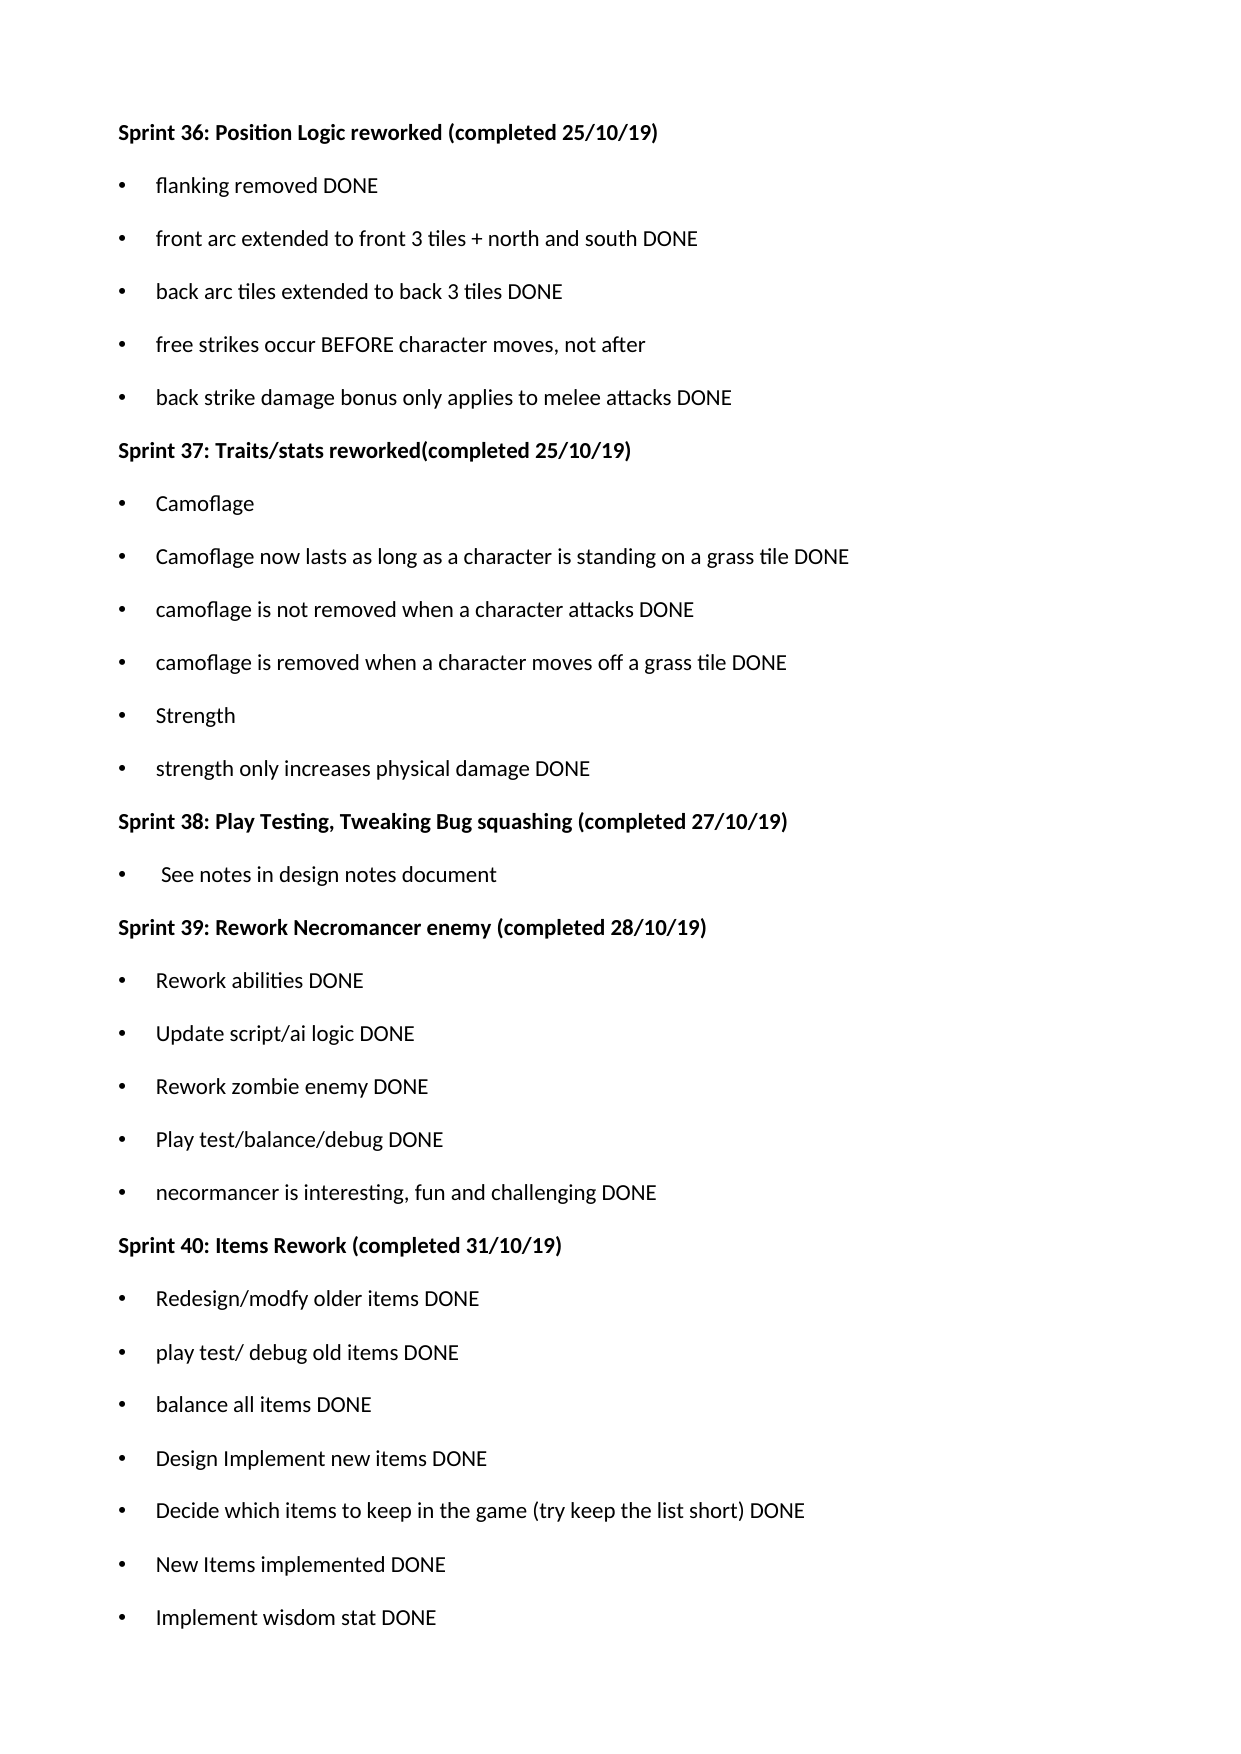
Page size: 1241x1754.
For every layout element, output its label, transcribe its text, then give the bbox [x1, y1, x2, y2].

list free strikes occur BEFORE character moves, not after [81, 330, 1122, 358]
text Sprint 38: Play Testing, Tweaking Bug squashing (completed 27/10/19) [118, 807, 1122, 835]
list back arc tiles extended to back 3 tiles DONE [81, 277, 1122, 305]
list Camoflage [81, 489, 1122, 517]
list balance all items DONE [81, 1391, 1122, 1419]
text Sprint 39: Rework Necromancer enemy (completed 28/10/19) [118, 913, 1122, 941]
list camoflage is not removed when a character attacks DONE [81, 595, 1122, 623]
list Rework zombie enemy DONE [81, 1072, 1122, 1101]
list Camoflage now lasts as long as a character is standing on a grass tile DONE [81, 542, 1122, 570]
list back strike damage bonus only applies to melee attacks DONE [81, 383, 1122, 411]
list Implement wisdom stat DONE [81, 1603, 1122, 1631]
list necormancer is interesting, fun and challenging DONE [81, 1178, 1122, 1207]
list New Items implemented DONE [81, 1550, 1122, 1578]
list front arc extended to front 3 tiles + north and south DONE [81, 224, 1122, 252]
list Strength [81, 701, 1122, 729]
list strength only increases physical damage DONE [81, 754, 1122, 782]
text Sprint 37: Traits/stats reworked(completed 25/10/19) [118, 436, 1122, 464]
list flanking removed DONE [81, 171, 1122, 199]
list Rework abilities DONE [81, 966, 1122, 994]
list play test/ debug old items DONE [81, 1338, 1122, 1366]
list Update script/ai logic DONE [81, 1019, 1122, 1047]
list camoflage is removed when a character moves off a grass tile DONE [81, 648, 1122, 676]
list Decide which items to keep in the game (try keep the list short) DONE [81, 1497, 1122, 1525]
list See notes in design notes document [81, 860, 1122, 888]
text Sprint 40: Items Rework (completed 31/10/19) [118, 1232, 1122, 1259]
list Redesign/modfy older items DONE [81, 1284, 1122, 1313]
list Design Implement new items DONE [81, 1444, 1122, 1472]
text Sprint 36: Position Logic reworked (completed 25/10/19) [118, 118, 1122, 146]
list Play test/balance/debug DONE [81, 1126, 1122, 1153]
